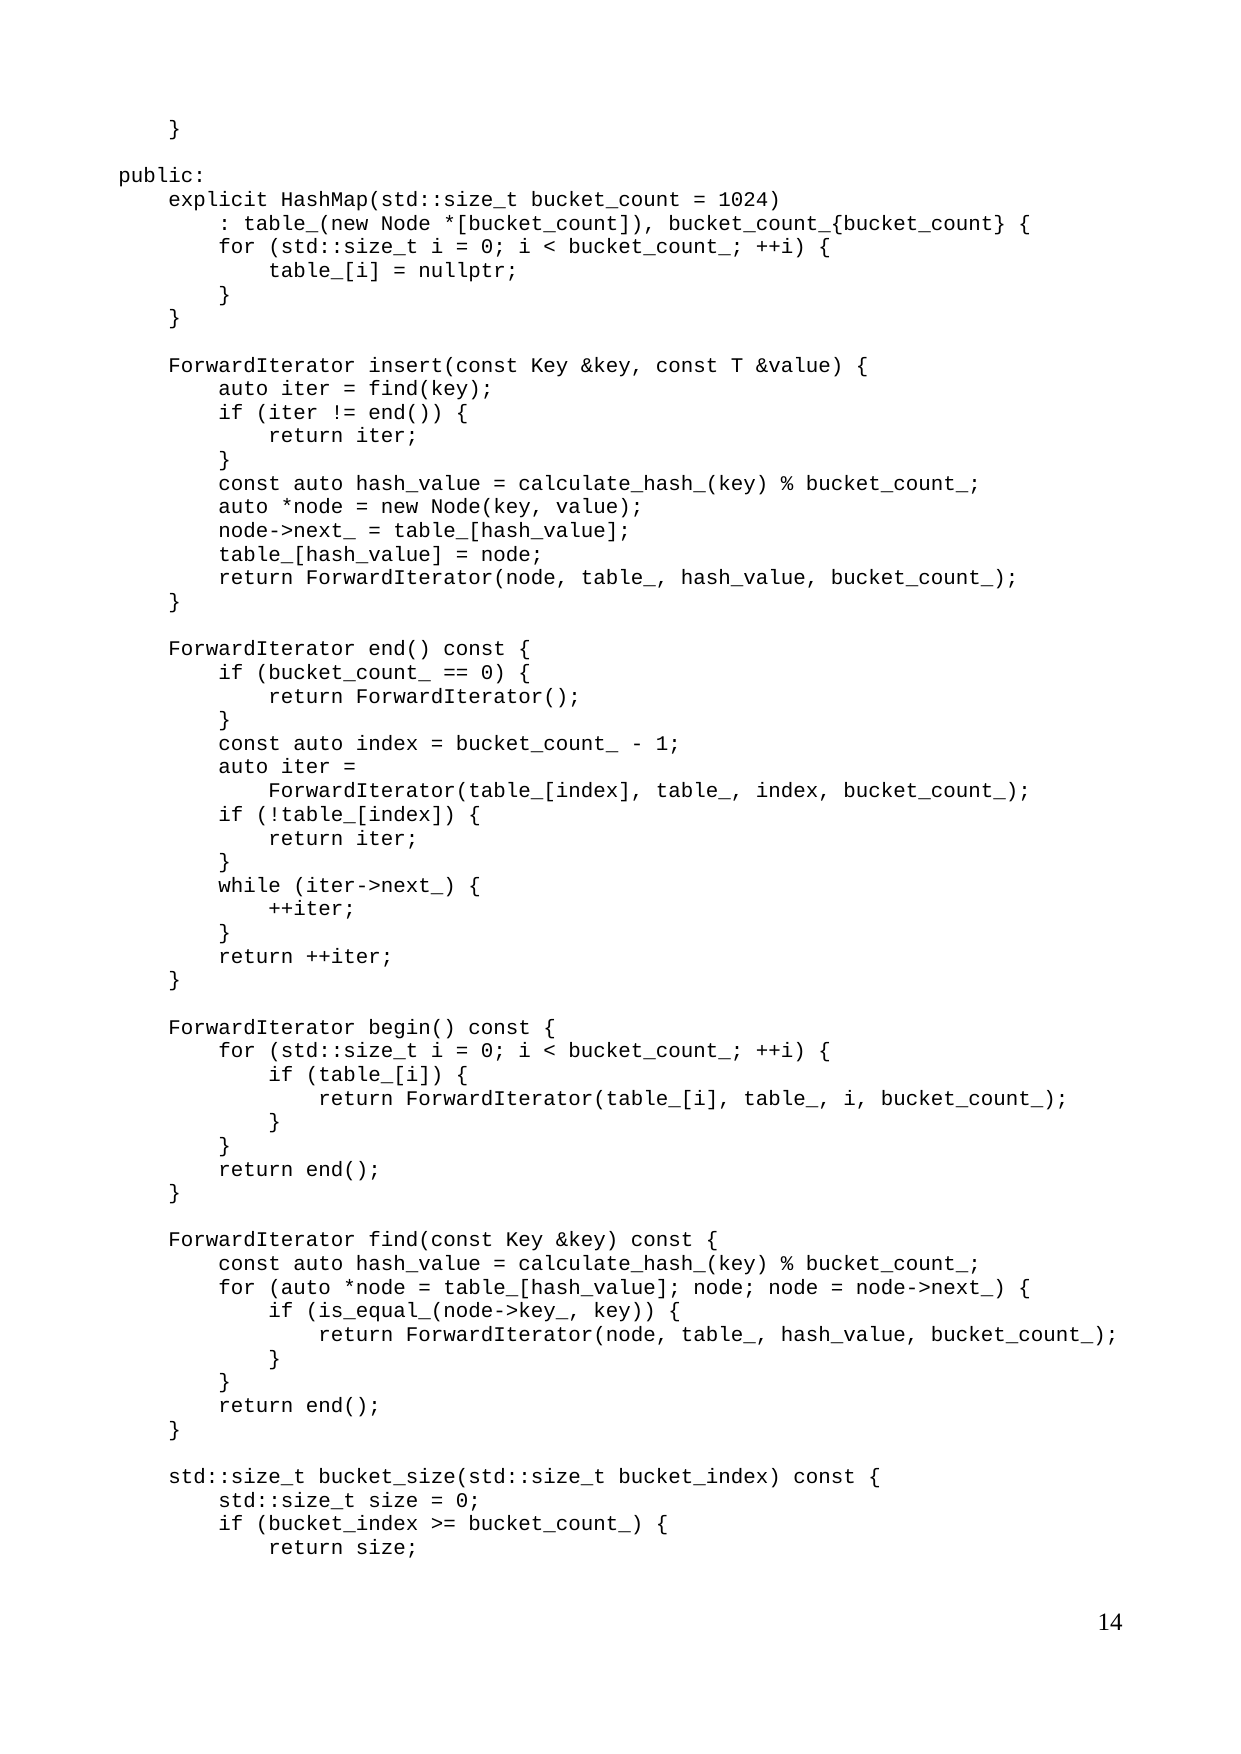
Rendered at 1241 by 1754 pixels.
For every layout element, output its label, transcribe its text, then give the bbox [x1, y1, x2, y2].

text } [118, 969, 1122, 993]
text std::size_t size = 0; [118, 1489, 1122, 1513]
text return iter; [118, 827, 1122, 851]
text } [118, 1182, 1122, 1206]
text for (std::size_t i = 0; i < bucket_count_; ++i) { [118, 1040, 1122, 1064]
text explicit HashMap(std::size_t bucket_count = 1024) [118, 189, 1122, 213]
text } [118, 709, 1122, 733]
text } [118, 1348, 1122, 1371]
text const auto index = bucket_count_ - 1; [118, 733, 1122, 757]
text } [118, 449, 1122, 473]
text return ForwardIterator(); [118, 686, 1122, 709]
text } [118, 591, 1122, 615]
text return ++iter; [118, 946, 1122, 969]
text if (!table_[index]) { [118, 804, 1122, 827]
text ForwardIterator(table_[index], table_, index, bucket_count_); [118, 780, 1122, 804]
text if (bucket_index >= bucket_count_) { [118, 1513, 1122, 1537]
text ForwardIterator begin() const { [118, 1017, 1122, 1040]
text } [118, 922, 1122, 946]
text } [118, 851, 1122, 875]
text } [118, 1419, 1122, 1442]
text for (auto *node = table_[hash_value]; node; node = node->next_) { [118, 1277, 1122, 1300]
text ForwardIterator insert(const Key &key, const T &value) { [118, 354, 1122, 378]
text auto iter = [118, 757, 1122, 780]
text if (table_[i]) { [118, 1064, 1122, 1088]
text } [118, 284, 1122, 307]
text auto iter = find(key); [118, 378, 1122, 402]
text } [118, 1371, 1122, 1395]
text return iter; [118, 426, 1122, 449]
text const auto hash_value = calculate_hash_(key) % bucket_count_; [118, 473, 1122, 496]
text std::size_t bucket_size(std::size_t bucket_index) const { [118, 1466, 1122, 1489]
text return size; [118, 1537, 1122, 1561]
text if (bucket_count_ == 0) { [118, 662, 1122, 686]
text return end(); [118, 1395, 1122, 1419]
text public: [118, 165, 1122, 189]
text auto *node = new Node(key, value); [118, 496, 1122, 520]
text if (is_equal_(node->key_, key)) { [118, 1300, 1122, 1324]
text } [118, 1135, 1122, 1158]
text table_[i] = nullptr; [118, 260, 1122, 284]
text } [118, 118, 1122, 142]
text const auto hash_value = calculate_hash_(key) % bucket_count_; [118, 1253, 1122, 1277]
text : table_(new Node *[bucket_count]), bucket_count_{bucket_count} { [118, 213, 1122, 236]
text node->next_ = table_[hash_value]; [118, 520, 1122, 544]
text for (std::size_t i = 0; i < bucket_count_; ++i) { [118, 236, 1122, 260]
text return ForwardIterator(node, table_, hash_value, bucket_count_); [118, 1324, 1122, 1348]
text } [118, 307, 1122, 331]
text return ForwardIterator(node, table_, hash_value, bucket_count_); [118, 567, 1122, 591]
text return end(); [118, 1158, 1122, 1182]
text ForwardIterator end() const { [118, 638, 1122, 662]
text if (iter != end()) { [118, 402, 1122, 426]
text } [118, 1111, 1122, 1135]
text ForwardIterator find(const Key &key) const { [118, 1229, 1122, 1253]
text while (iter->next_) { [118, 875, 1122, 898]
text return ForwardIterator(table_[i], table_, i, bucket_count_); [118, 1088, 1122, 1111]
text ++iter; [118, 898, 1122, 922]
text table_[hash_value] = node; [118, 544, 1122, 567]
